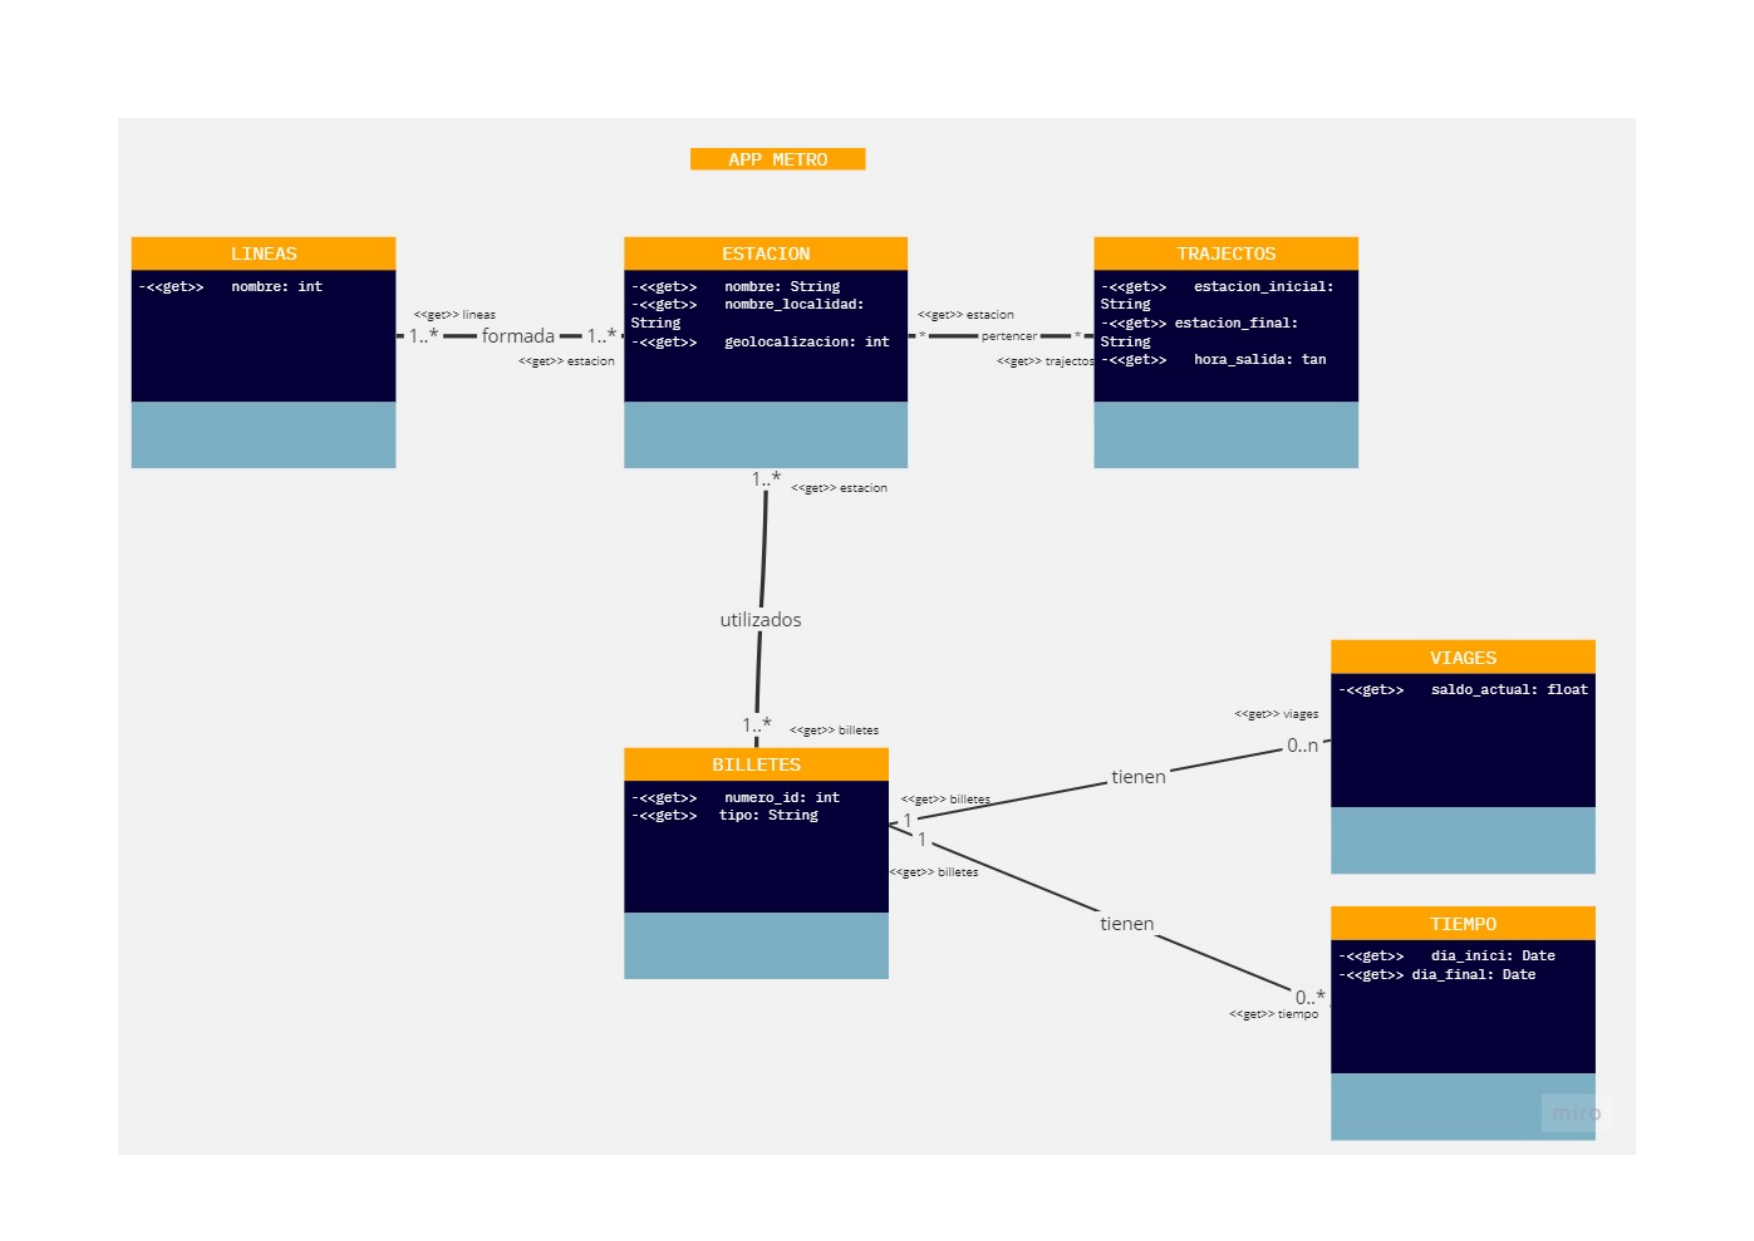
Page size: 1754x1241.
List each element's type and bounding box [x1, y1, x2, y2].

picture [118, 118, 1636, 1155]
